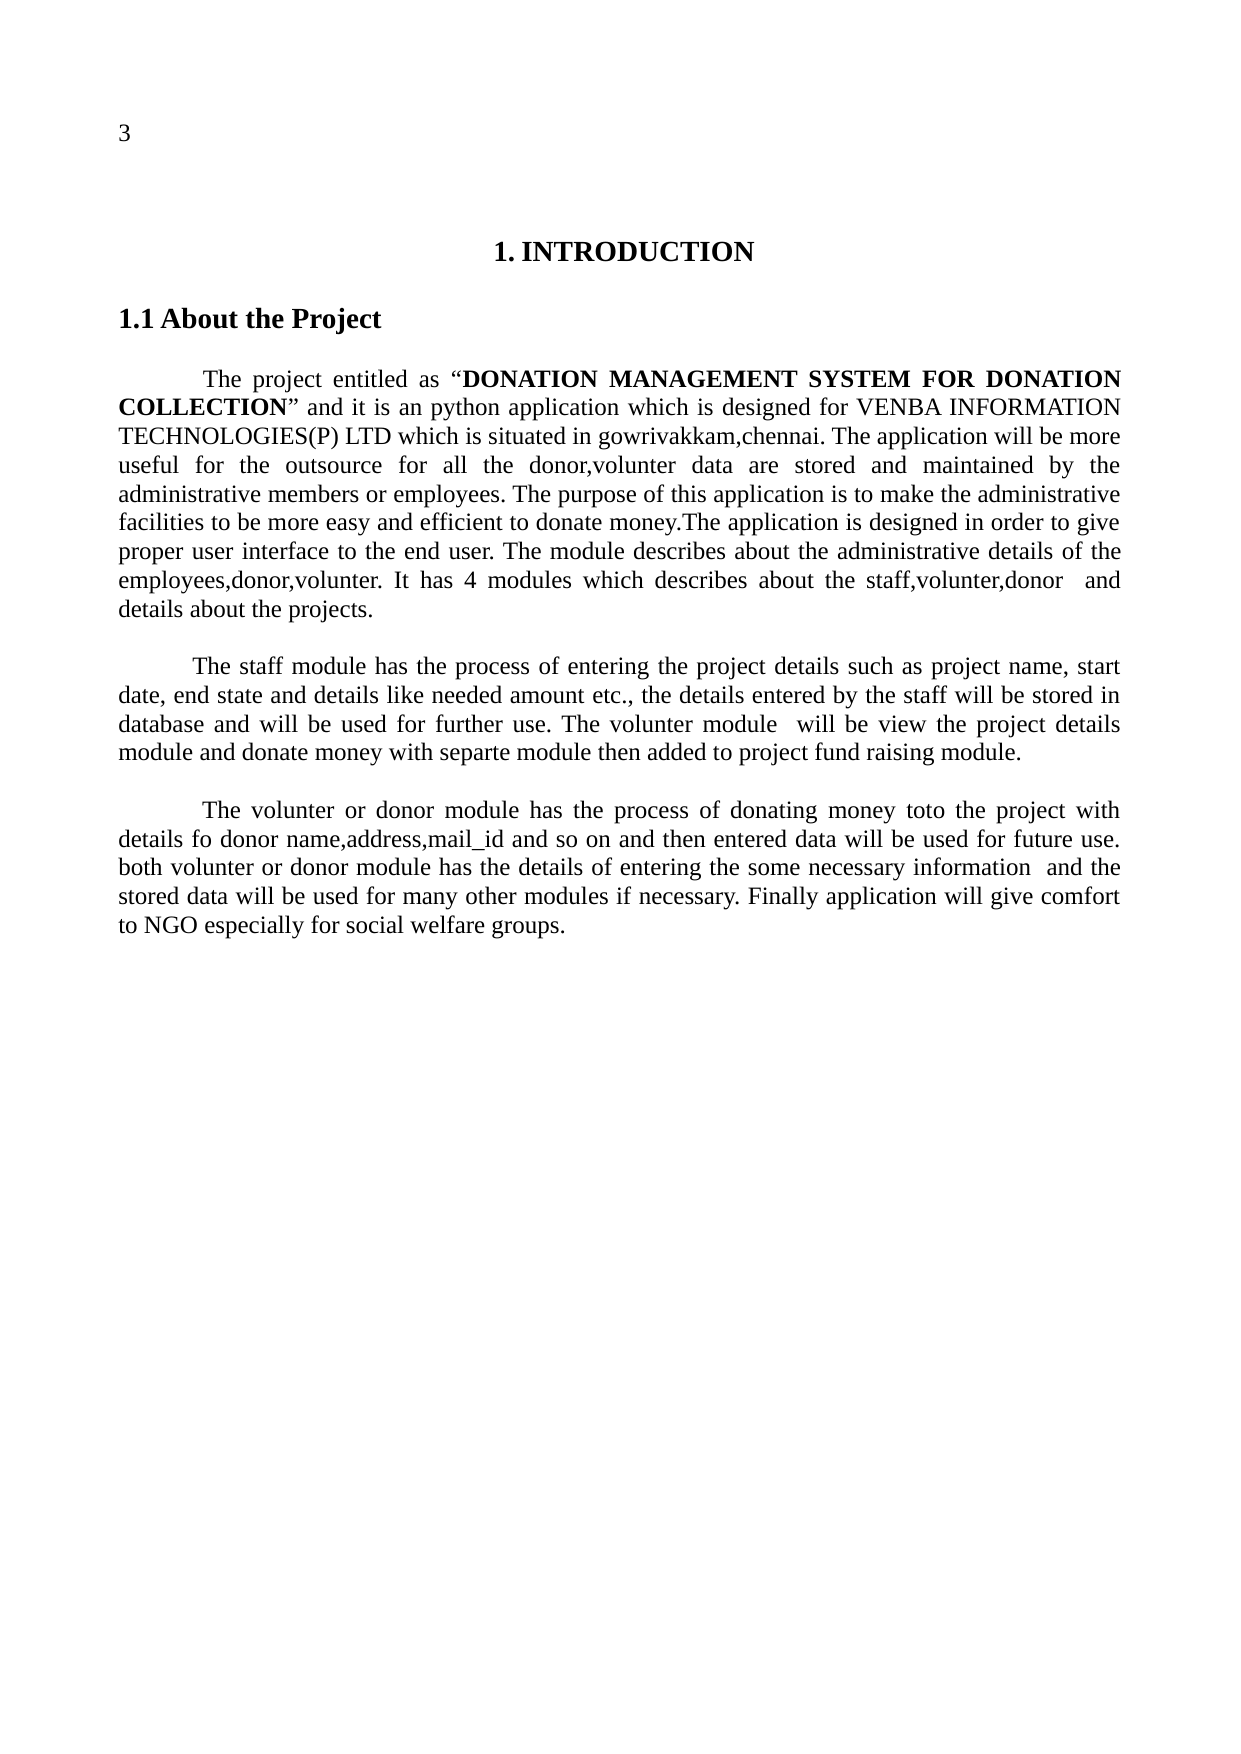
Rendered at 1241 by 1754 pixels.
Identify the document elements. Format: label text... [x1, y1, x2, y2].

text 1. INTRODUCTION [118, 234, 1122, 267]
text The staff module has the process of entering the project details such as project name, start date, end state and details like needed amount etc., the details entered by the staff will be stored in database and will be used for further use. The volunter module will be view the project details module and donate money with separte module then added to project fund raising module. [118, 651, 1122, 766]
text The volunter or donor module has the process of donating money toto the project with details fo donor name,address,mail_id and so on and then entered data will be used for future use. both volunter or donor module has the details of entering the some necessary information and the stored data will be used for many other modules if necessary. Finally application will give comfort to NGO especially for social welfare groups. [118, 795, 1122, 939]
text The project entitled as “DONATION MANAGEMENT SYSTEM FOR DONATION COLLECTION” and it is an python application which is designed for VENBA INFORMATION TECHNOLOGIES(P) LTD which is situated in gowrivakkam,chennai. The application will be more useful for the outsource for all the donor,volunter data are stored and maintained by the administrative members or employees. The purpose of this application is to make the administrative facilities to be more easy and efficient to donate money.The application is designed in order to give proper user interface to the end user. The module describes about the administrative details of the employees,donor,volunter. It has 4 modules which describes about the staff,volunter,donor and details about the projects. [118, 364, 1122, 622]
text 1.1 About the Project [118, 301, 1122, 335]
